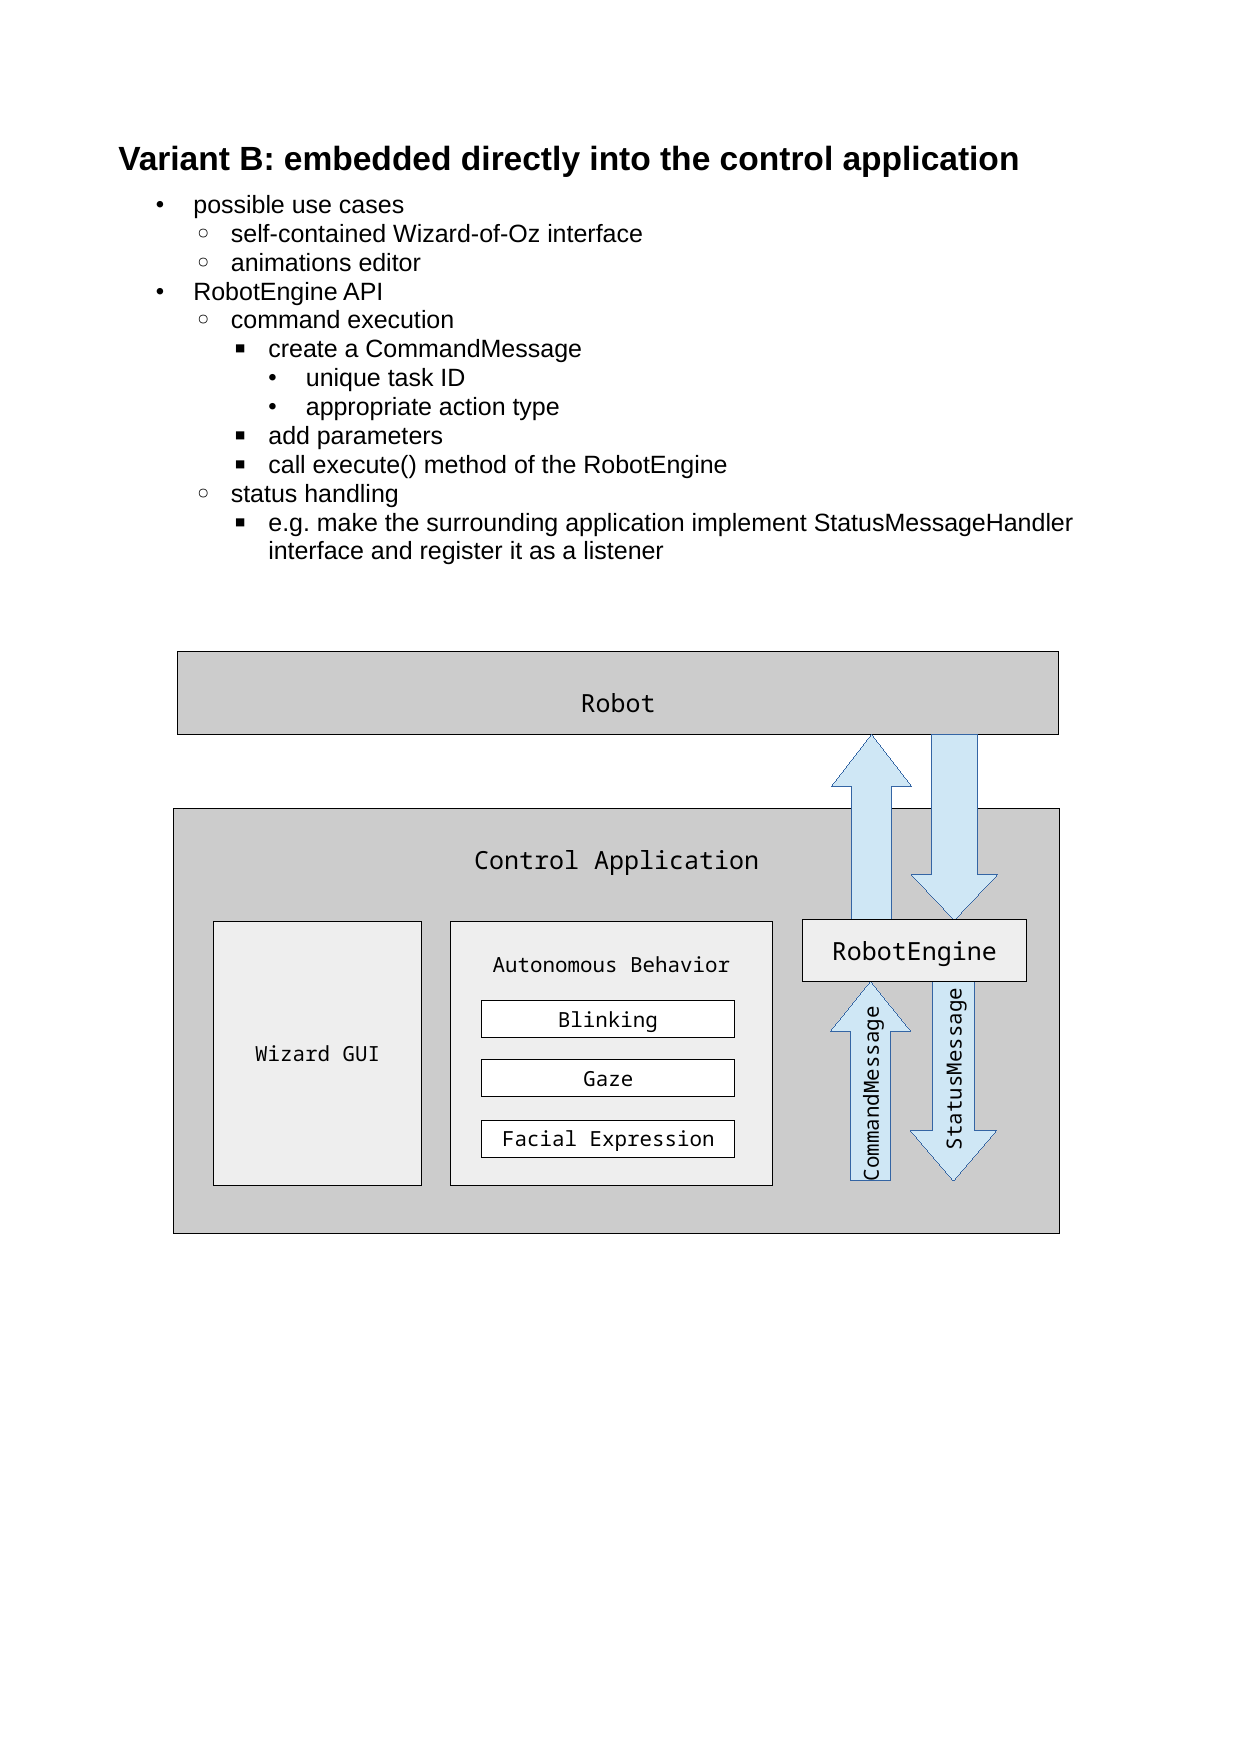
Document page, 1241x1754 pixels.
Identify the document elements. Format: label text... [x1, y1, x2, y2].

list self-contained Wizard-of-Oz interface [193, 219, 1122, 248]
subtitle Variant B: embedded directly into the control application [118, 139, 1122, 178]
list create a CommandMessage [231, 334, 1122, 363]
list appropriate action type [268, 392, 1122, 421]
list possible use cases [156, 190, 1122, 219]
list status handling [193, 479, 1122, 507]
list command execution [193, 306, 1122, 334]
list animations editor [193, 248, 1122, 277]
list unique task ID [268, 363, 1122, 392]
list e.g. make the surrounding application implement StatusMessageHandler interface and register it as a listener [231, 507, 1122, 565]
list RobotEngine API [156, 277, 1122, 306]
list add parameters [231, 421, 1122, 450]
list call execute() method of the RobotEngine [231, 450, 1122, 479]
